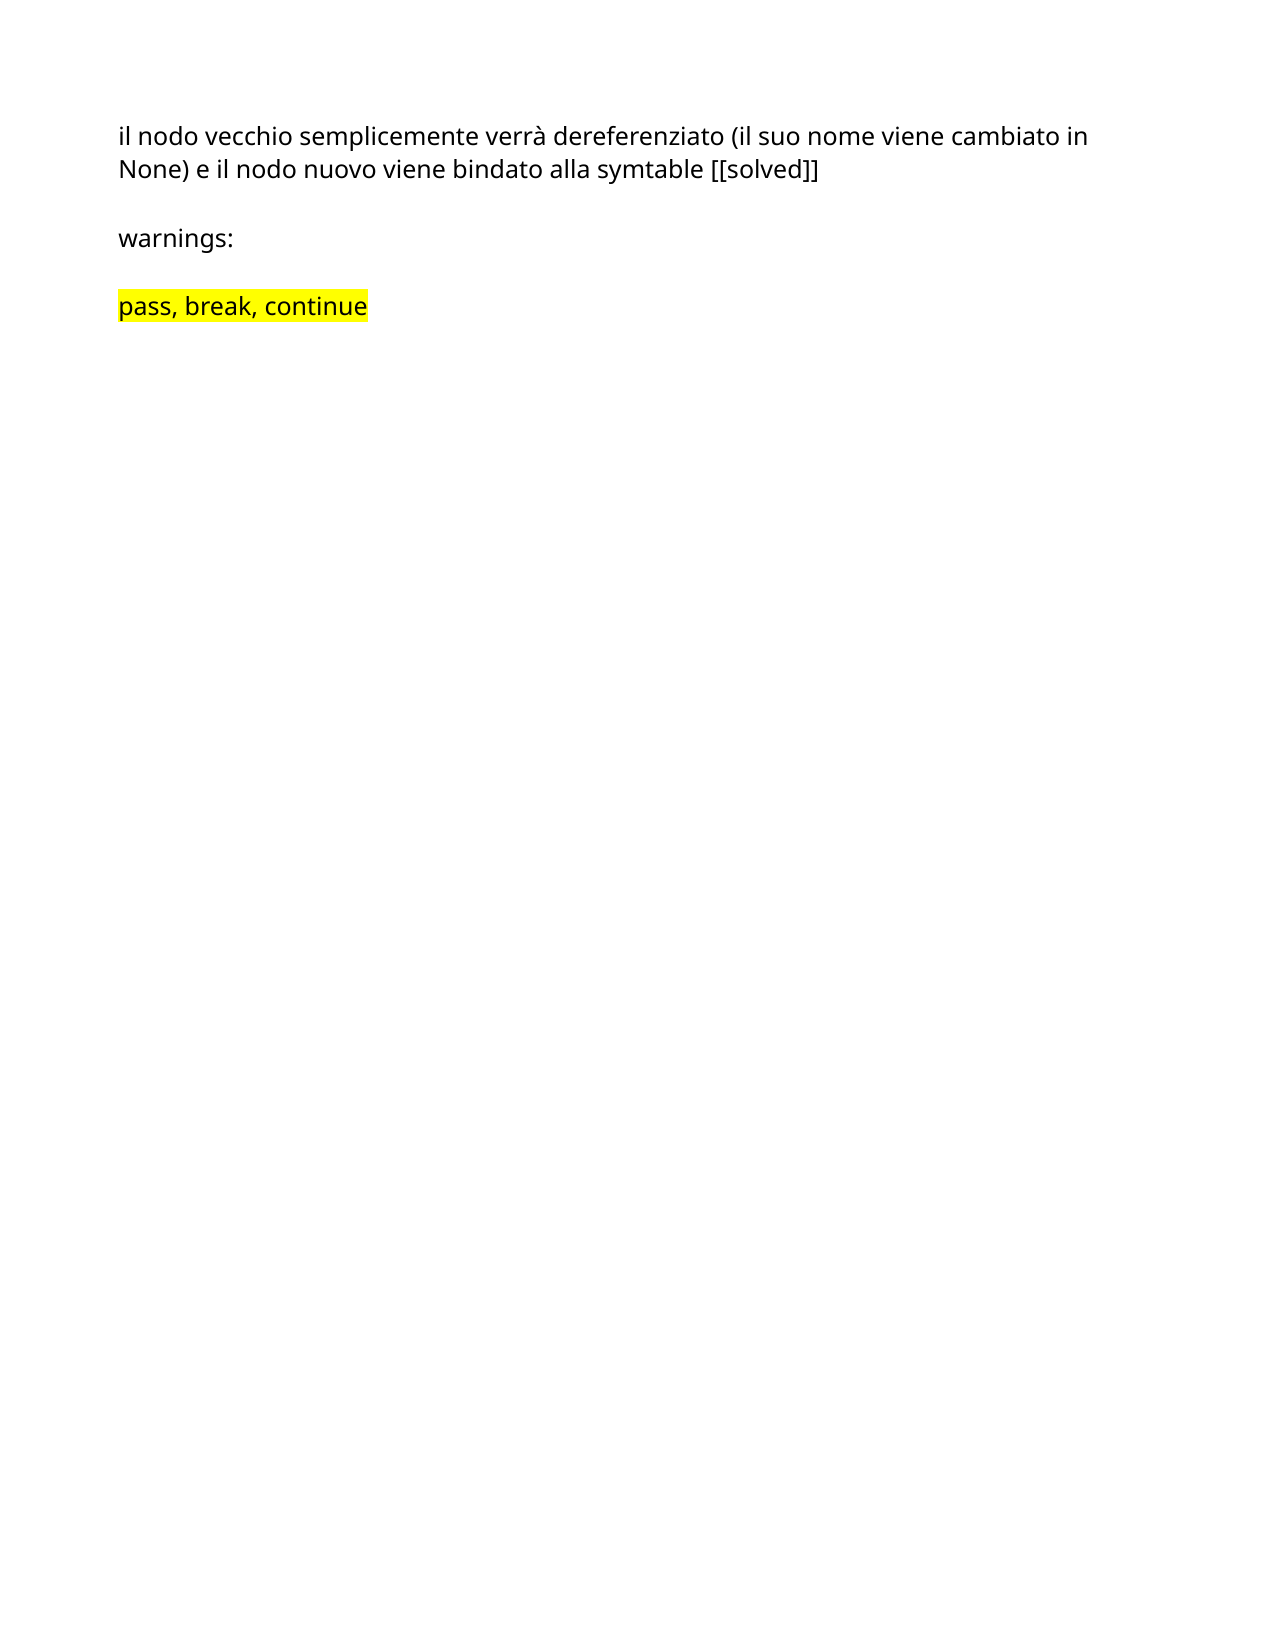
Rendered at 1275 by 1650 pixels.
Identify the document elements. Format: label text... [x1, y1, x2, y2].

text il nodo vecchio semplicemente verrà dereferenziato (il suo nome viene cambiato in None) e il nodo nuovo viene bindato alla symtable [[solved]] [118, 118, 1157, 186]
text pass, break, continue [118, 288, 1157, 322]
text warnings: [118, 220, 1157, 254]
